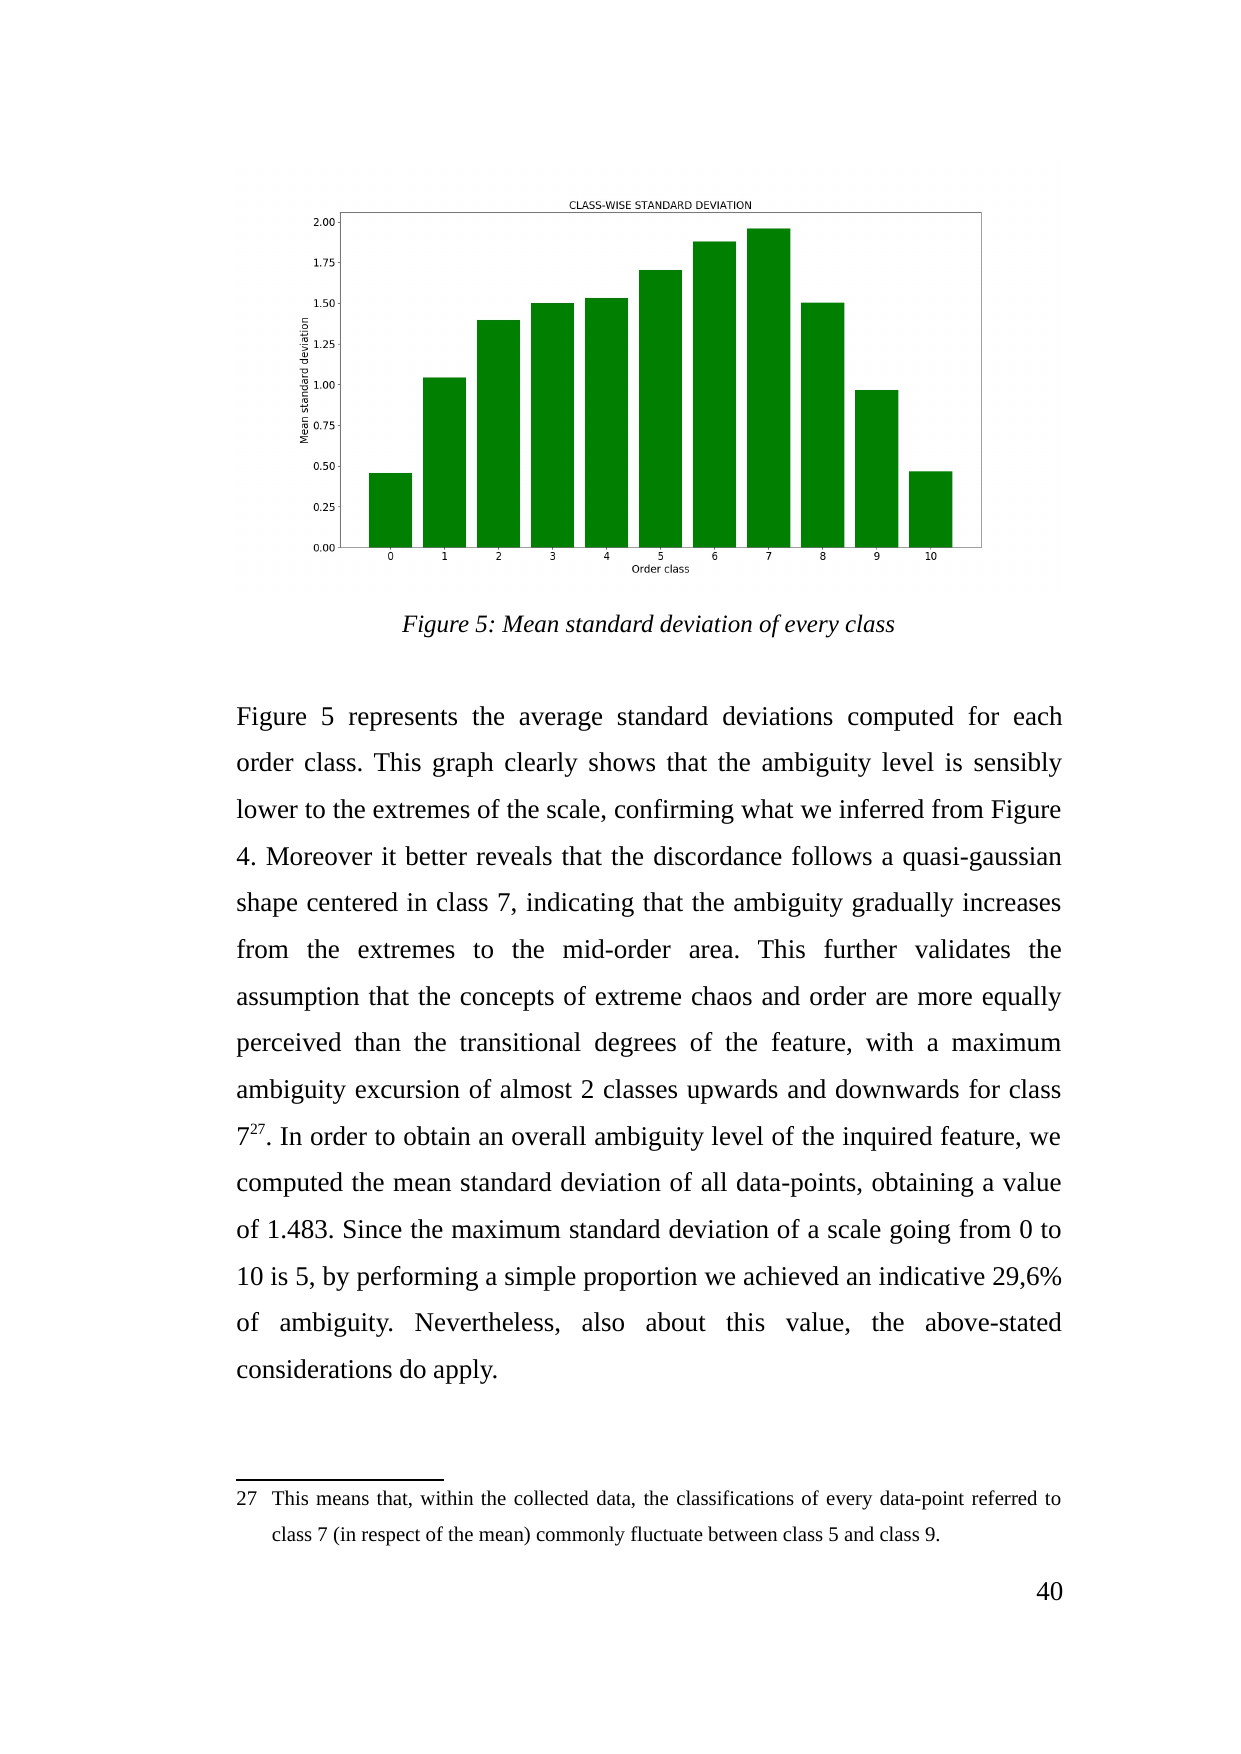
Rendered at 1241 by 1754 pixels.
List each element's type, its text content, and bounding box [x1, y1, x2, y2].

text Figure 5 represents the average standard deviations computed for each order class. This graph clearly shows that the ambiguity level is sensibly lower to the extremes of the scale, confirming what we inferred from Figure 4. Moreover it better reveals that the discordance follows a quasi-gaussian shape centered in class 7, indicating that the ambiguity gradually increases from the extremes to the mid-order area. This further validates the assumption that the concepts of extreme chaos and order are more equally perceived than the transitional degrees of the feature, with a maximum ambiguity excursion of almost 2 classes upwards and downwards for class 7. In order to obtain an overall ambiguity level of the inquired feature, we computed the mean standard deviation of all data-points, obtaining a value of 1.483. Since the maximum standard deviation of a scale going from 0 to 10 is 5, by performing a simple proportion we achieved an indicative 29,6% of ambiguity. Nevertheless, also about this value, the above-stated considerations do apply. [236, 700, 1063, 1384]
text This means that, within the collected data, the classifications of every data-point referred to class 7 (in respect of the mean) commonly fluctuate between class 5 and class 9. [236, 1486, 1063, 1546]
picture [236, 160, 1063, 595]
text Figure 5: Mean standard deviation of every class [236, 595, 1063, 638]
